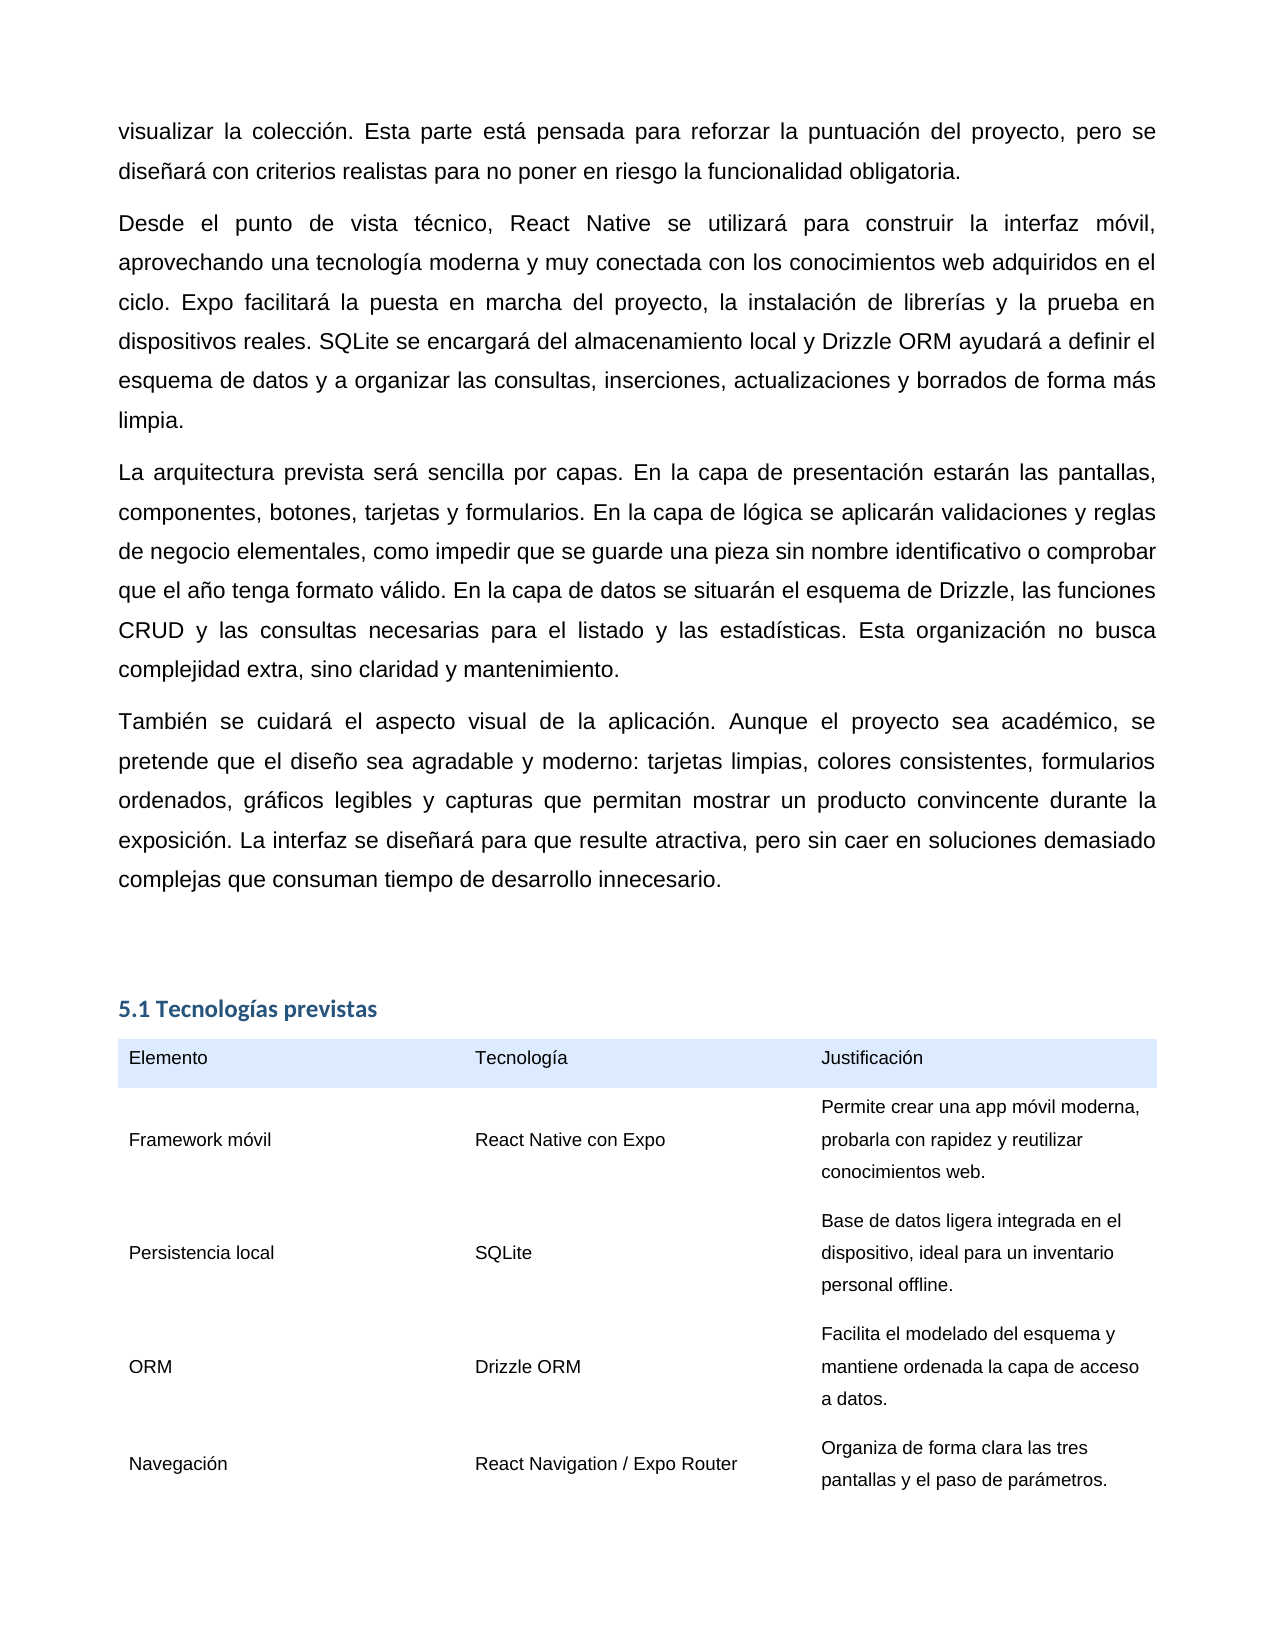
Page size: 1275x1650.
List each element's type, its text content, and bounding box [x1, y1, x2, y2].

table_cell SQLite [464, 1201, 811, 1315]
text visualizar la colección. Esta parte está pensada para reforzar la puntuación del proyecto, pero se diseñará con criterios realistas para no poner en riesgo la funcionalidad obligatoria. [118, 118, 1157, 184]
table_cell Permite crear una app móvil moderna, probarla con rapidez y reutilizar conocimientos web. [811, 1088, 1157, 1201]
table_cell ORM [118, 1315, 464, 1428]
table_cell Base de datos ligera integrada en el dispositivo, ideal para un inventario personal offline. [811, 1201, 1157, 1315]
subtitle 5.1 Tecnologías previstas [118, 993, 1157, 1024]
table_header Justificación [811, 1039, 1157, 1088]
table_cell React Native con Expo [464, 1088, 811, 1201]
table_cell Facilita el modelado del esquema y mantiene ordenada la capa de acceso a datos. [811, 1315, 1157, 1428]
table_cell Persistencia local [118, 1201, 464, 1315]
table_cell Navegación [118, 1429, 464, 1510]
text Desde el punto de vista técnico, React Native se utilizará para construir la interfaz móvil, aprovechando una tecnología moderna y muy conectada con los conocimientos web adquiridos en el ciclo. Expo facilitará la puesta en marcha del proyecto, la instalación de librerías y la prueba en dispositivos reales. SQLite se encargará del almacenamiento local y Drizzle ORM ayudará a definir el esquema de datos y a organizar las consultas, inserciones, actualizaciones y borrados de forma más limpia. [118, 209, 1157, 433]
table_cell Framework móvil [118, 1088, 464, 1201]
table_cell Drizzle ORM [464, 1315, 811, 1428]
table_cell Organiza de forma clara las tres pantallas y el paso de parámetros. [811, 1429, 1157, 1510]
text También se cuidará el aspecto visual de la aplicación. Aunque el proyecto sea académico, se pretende que el diseño sea agradable y moderno: tarjetas limpias, colores consistentes, formularios ordenados, gráficos legibles y capturas que permitan mostrar un producto convincente durante la exposición. La interfaz se diseñará para que resulte atractiva, pero sin caer en soluciones demasiado complejas que consuman tiempo de desarrollo innecesario. [118, 708, 1157, 893]
table_cell React Navigation / Expo Router [464, 1429, 811, 1510]
table_header Elemento [118, 1039, 464, 1088]
table_header Tecnología [464, 1039, 811, 1088]
text La arquitectura prevista será sencilla por capas. En la capa de presentación estarán las pantallas, componentes, botones, tarjetas y formularios. En la capa de lógica se aplicarán validaciones y reglas de negocio elementales, como impedir que se guarde una pieza sin nombre identificativo o comprobar que el año tenga formato válido. En la capa de datos se situarán el esquema de Drizzle, las funciones CRUD y las consultas necesarias para el listado y las estadísticas. Esta organización no busca complejidad extra, sino claridad y mantenimiento. [118, 459, 1157, 683]
